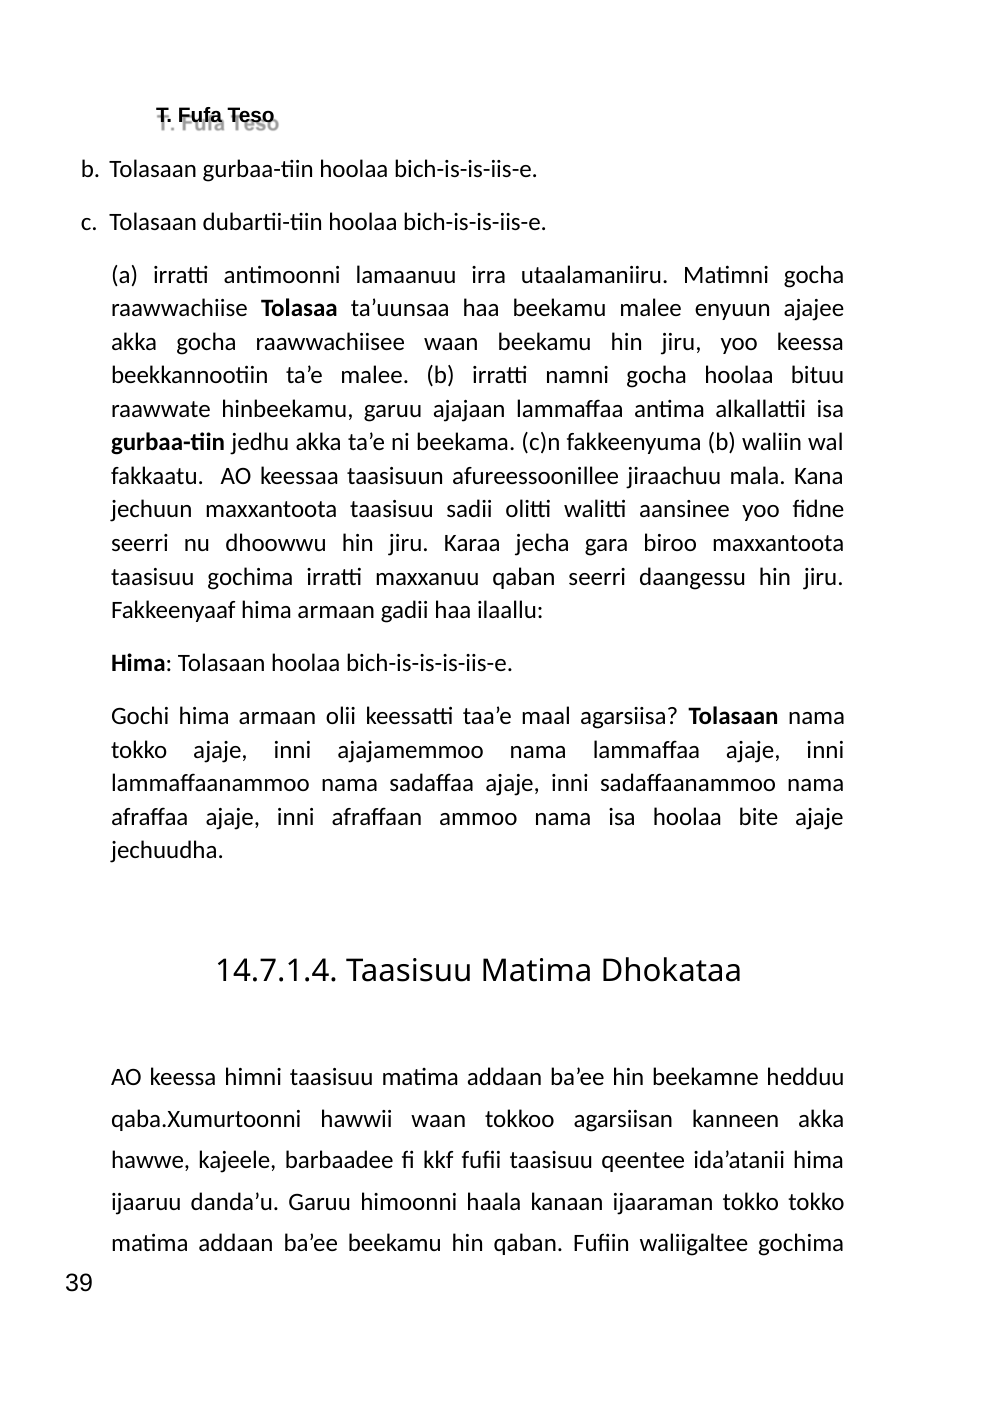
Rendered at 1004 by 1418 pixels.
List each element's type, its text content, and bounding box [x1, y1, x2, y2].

text (a) irratti antimoonni lamaanuu irra utaalamaniiru. Matimni gocha raawwachiise Tolasaa ta’uunsaa haa beekamu malee enyuun ajajee akka gocha raawwachiisee waan beekamu hin jiru, yoo keessa beekkannootiin ta’e malee. (b) irratti namni gocha hoolaa bituu raawwate hinbeekamu, garuu ajajaan lammaffaa antima alkallattii isa gurbaa-tiin jedhu akka ta’e ni beekama. (c)n fakkeenyuma (b) waliin wal fakkaatu. AO keessaa taasisuun afureessoonillee jiraachuu mala. Kana jechuun maxxantoota taasisuu sadii olitti walitti aansinee yoo fidne seerri nu dhoowwu hin jiru. Karaa jecha gara biroo maxxantoota taasisuu gochima irratti maxxanuu qaban seerri daangessu hin jiru. Fakkeenyaaf hima armaan gadii haa ilaallu: [111, 259, 845, 625]
text AO keessa himni taasisuu matima addaan ba’ee hin beekamne hedduu qaba.Xumurtoonni hawwii waan tokkoo agarsiisan kanneen akka hawwe, kajeele, barbaadee fi kkf fufii taasisuu qeentee ida’atanii hima ijaaruu danda’u. Garuu himoonni haala kanaan ijaaraman tokko tokko matima addaan ba’ee beekamu hin qaban. Fufiin waliigaltee gochima [111, 1061, 845, 1258]
text Hima: Tolasaan hoolaa bich-is-is-is-iis-e. [111, 647, 845, 678]
text Gochi hima armaan olii keessatti taa’e maal agarsiisa? Tolasaan nama tokko ajaje, inni ajajamemmoo nama lammaffaa ajaje, inni lammaffaanammoo nama sadaffaa ajaje, inni sadaffaanammoo nama afraffaa ajaje, inni afraffaan ammoo nama isa hoolaa bite ajaje jechuudha. [111, 700, 845, 865]
subtitle 14.7.1.4. Taasisuu Matima Dhokataa [107, 948, 851, 991]
list Tolasaan dubartii-tiin hoolaa bich-is-is-iis-e. [81, 206, 845, 236]
picture [142, 102, 311, 149]
list Tolasaan gurbaa-tiin hoolaa bich-is-is-iis-e. [81, 153, 845, 183]
